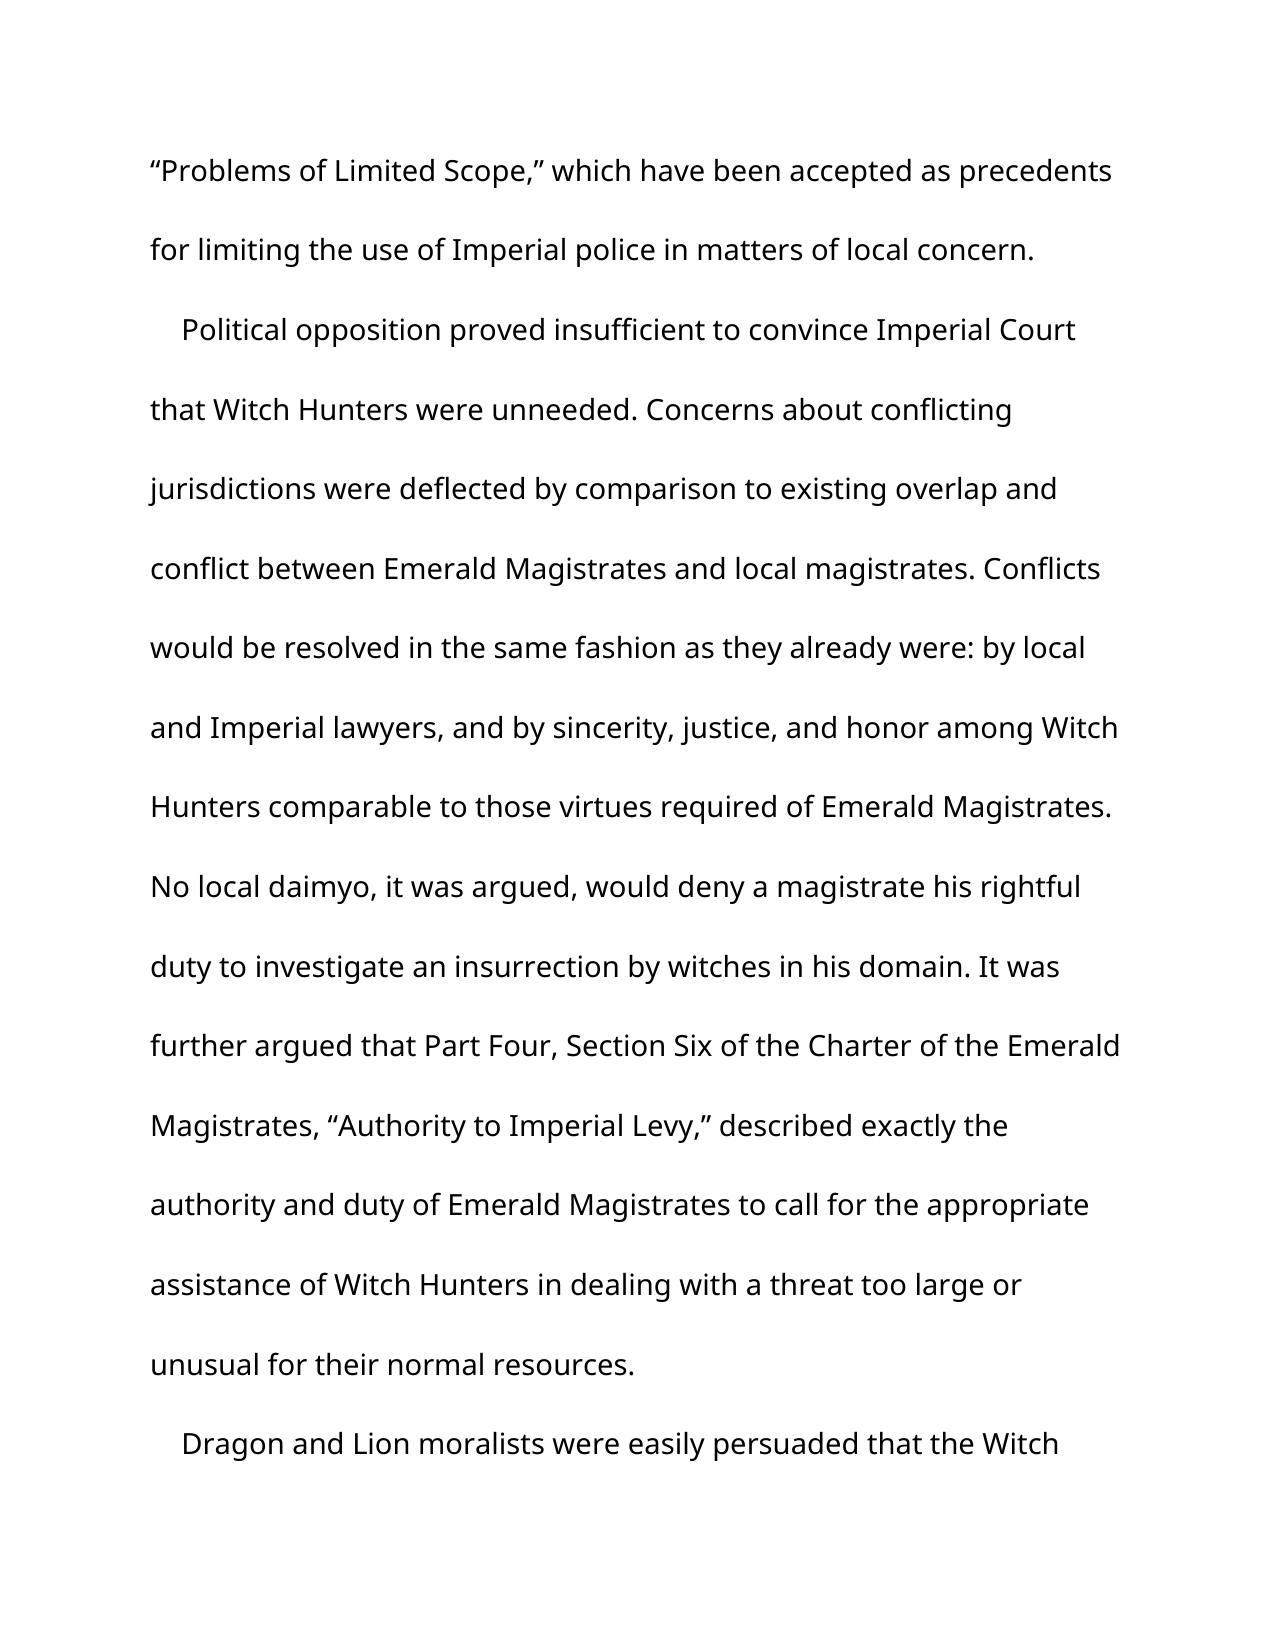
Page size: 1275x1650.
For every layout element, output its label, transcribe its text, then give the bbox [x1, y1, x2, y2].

text “Problems of Limited Scope,” which have been accepted as precedents for limiting the use of Imperial police in matters of local concern. [150, 150, 1125, 269]
text Dragon and Lion moralists were easily persuaded that the Witch [150, 1423, 1125, 1463]
text Political opposition proved insufficient to convince Imperial Court that Witch Hunters were unneeded. Concerns about conflicting jurisdictions were deflected by comparison to existing overlap and conflict between Emerald Magistrates and local magistrates. Conflicts would be resolved in the same fashion as they already were: by local and Imperial lawyers, and by sincerity, justice, and honor among Witch Hunters comparable to those virtues required of Emerald Magistrates. No local daimyo, it was argued, would deny a magistrate his rightful duty to investigate an insurrection by witches in his domain. It was further argued that Part Four, Section Six of the Charter of the Emerald Magistrates, “Authority to Imperial Levy,” described exactly the authority and duty of Emerald Magistrates to call for the appropriate assistance of Witch Hunters in dealing with a threat too large or unusual for their normal resources. [150, 309, 1125, 1383]
